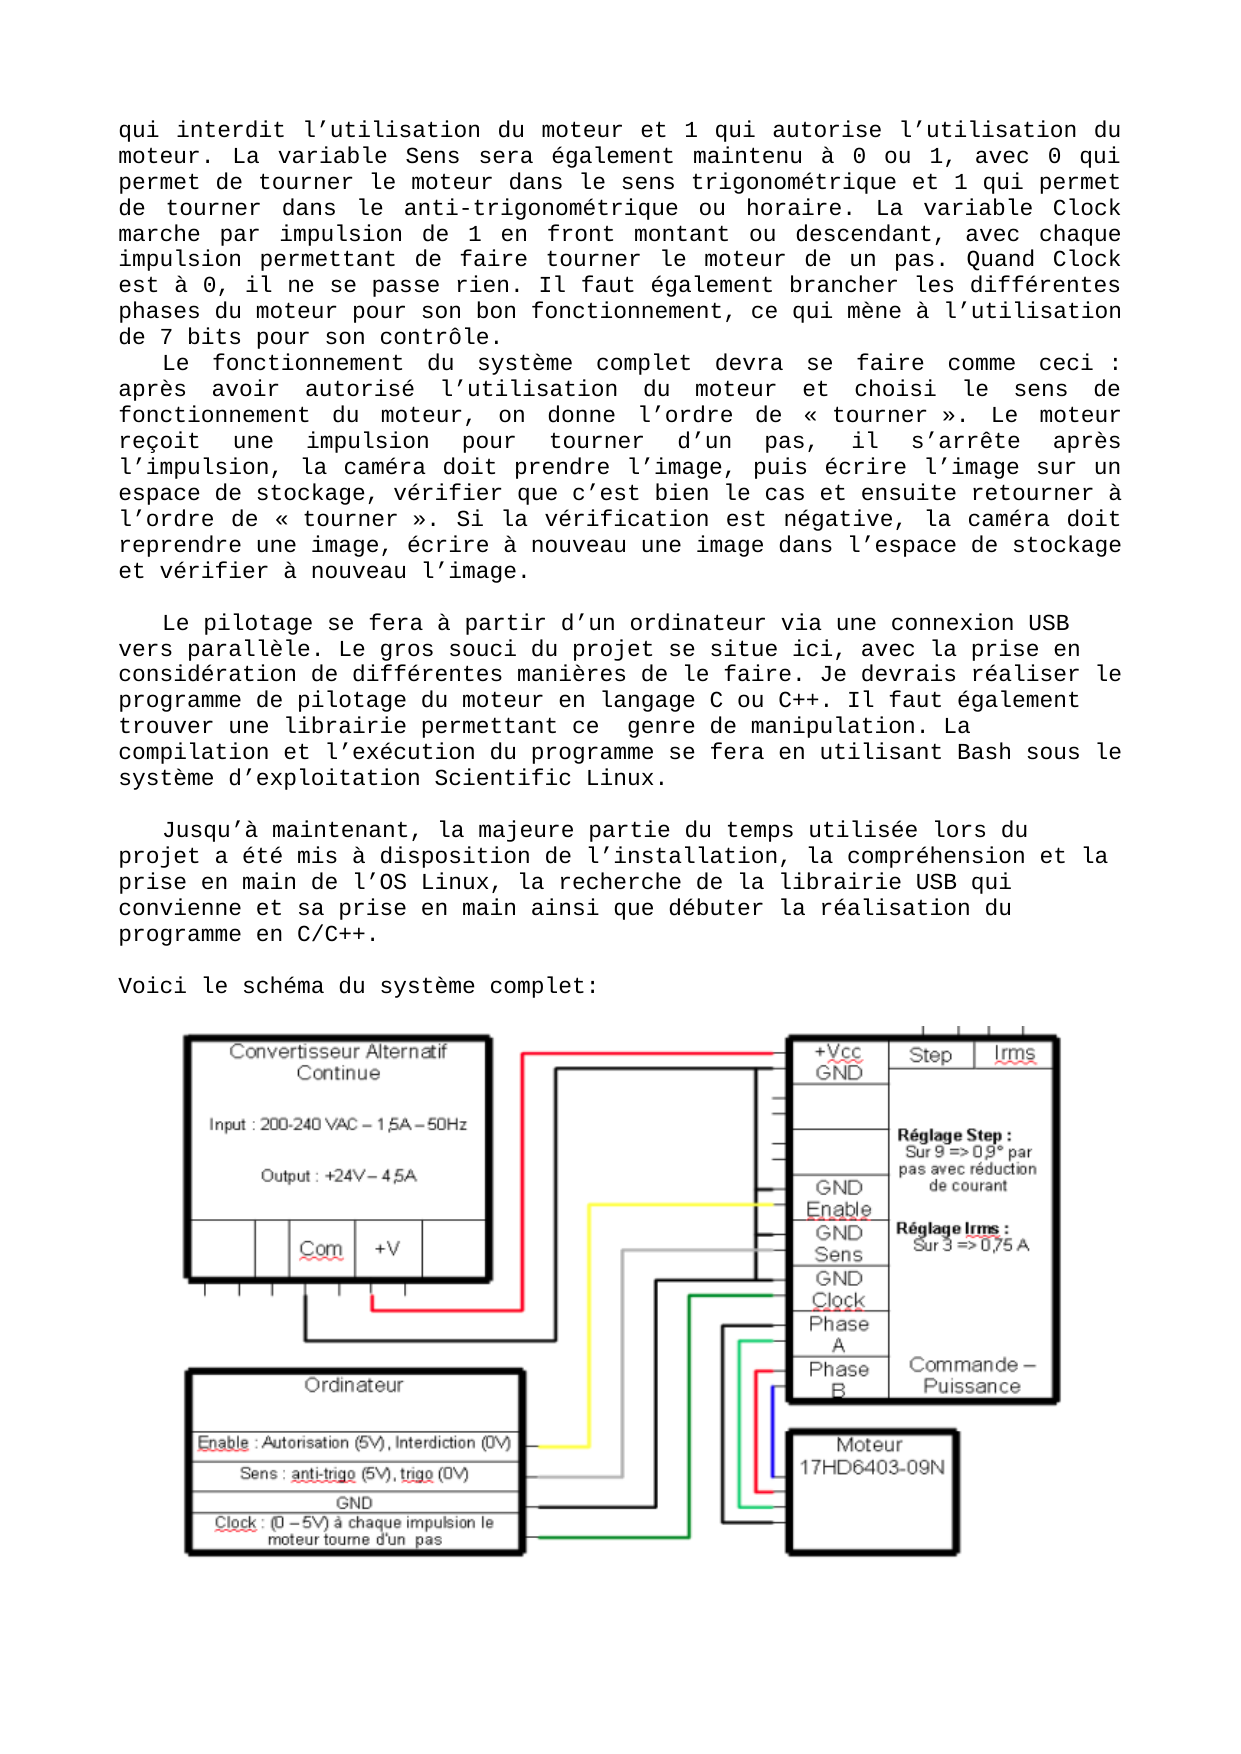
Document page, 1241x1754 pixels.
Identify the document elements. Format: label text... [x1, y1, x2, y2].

text Le pilotage se fera à partir d’un ordinateur via une connexion USB vers parallèle. Le gros souci du projet se situe ici, avec la prise en considération de différentes manières de le faire. Je devrais réaliser le programme de pilotage du moteur en langage C ou C++. Il faut également trouver une librairie permettant ce genre de manipulation. La compilation et l’exécution du programme se fera en utilisant Bash sous le système d’exploitation Scientific Linux. [118, 611, 1122, 792]
picture [118, 1026, 1123, 1587]
text Le fonctionnement du système complet devra se faire comme ceci : après avoir autorisé l’utilisation du moteur et choisi le sens de fonctionnement du moteur, on donne l’ordre de « tourner ». Le moteur reçoit une impulsion pour tourner d’un pas, il s’arrête après l’impulsion, la caméra doit prendre l’image, puis écrire l’image sur un espace de stockage, vérifier que c’est bien le cas et ensuite retourner à l’ordre de « tourner ». Si la vérification est négative, la caméra doit reprendre une image, écrire à nouveau une image dans l’espace de stockage et vérifier à nouveau l’image. [118, 352, 1122, 585]
text Jusqu’à maintenant, la majeure partie du temps utilisée lors du projet a été mis à disposition de l’installation, la compréhension et la prise en main de l’OS Linux, la recherche de la librairie USB qui convienne et sa prise en main ainsi que débuter la réalisation du programme en C/C++. [118, 818, 1122, 948]
text Voici le schéma du système complet: [118, 974, 1122, 1000]
text qui interdit l’utilisation du moteur et 1 qui autorise l’utilisation du moteur. La variable Sens sera également maintenu à 0 ou 1, avec 0 qui permet de tourner le moteur dans le sens trigonométrique et 1 qui permet de tourner dans le anti-trigonométrique ou horaire. La variable Clock marche par impulsion de 1 en front montant ou descendant, avec chaque impulsion permettant de faire tourner le moteur de un pas. Quand Clock est à 0, il ne se passe rien. Il faut également brancher les différentes phases du moteur pour son bon fonctionnement, ce qui mène à l’utilisation de 7 bits pour son contrôle. [118, 118, 1122, 352]
